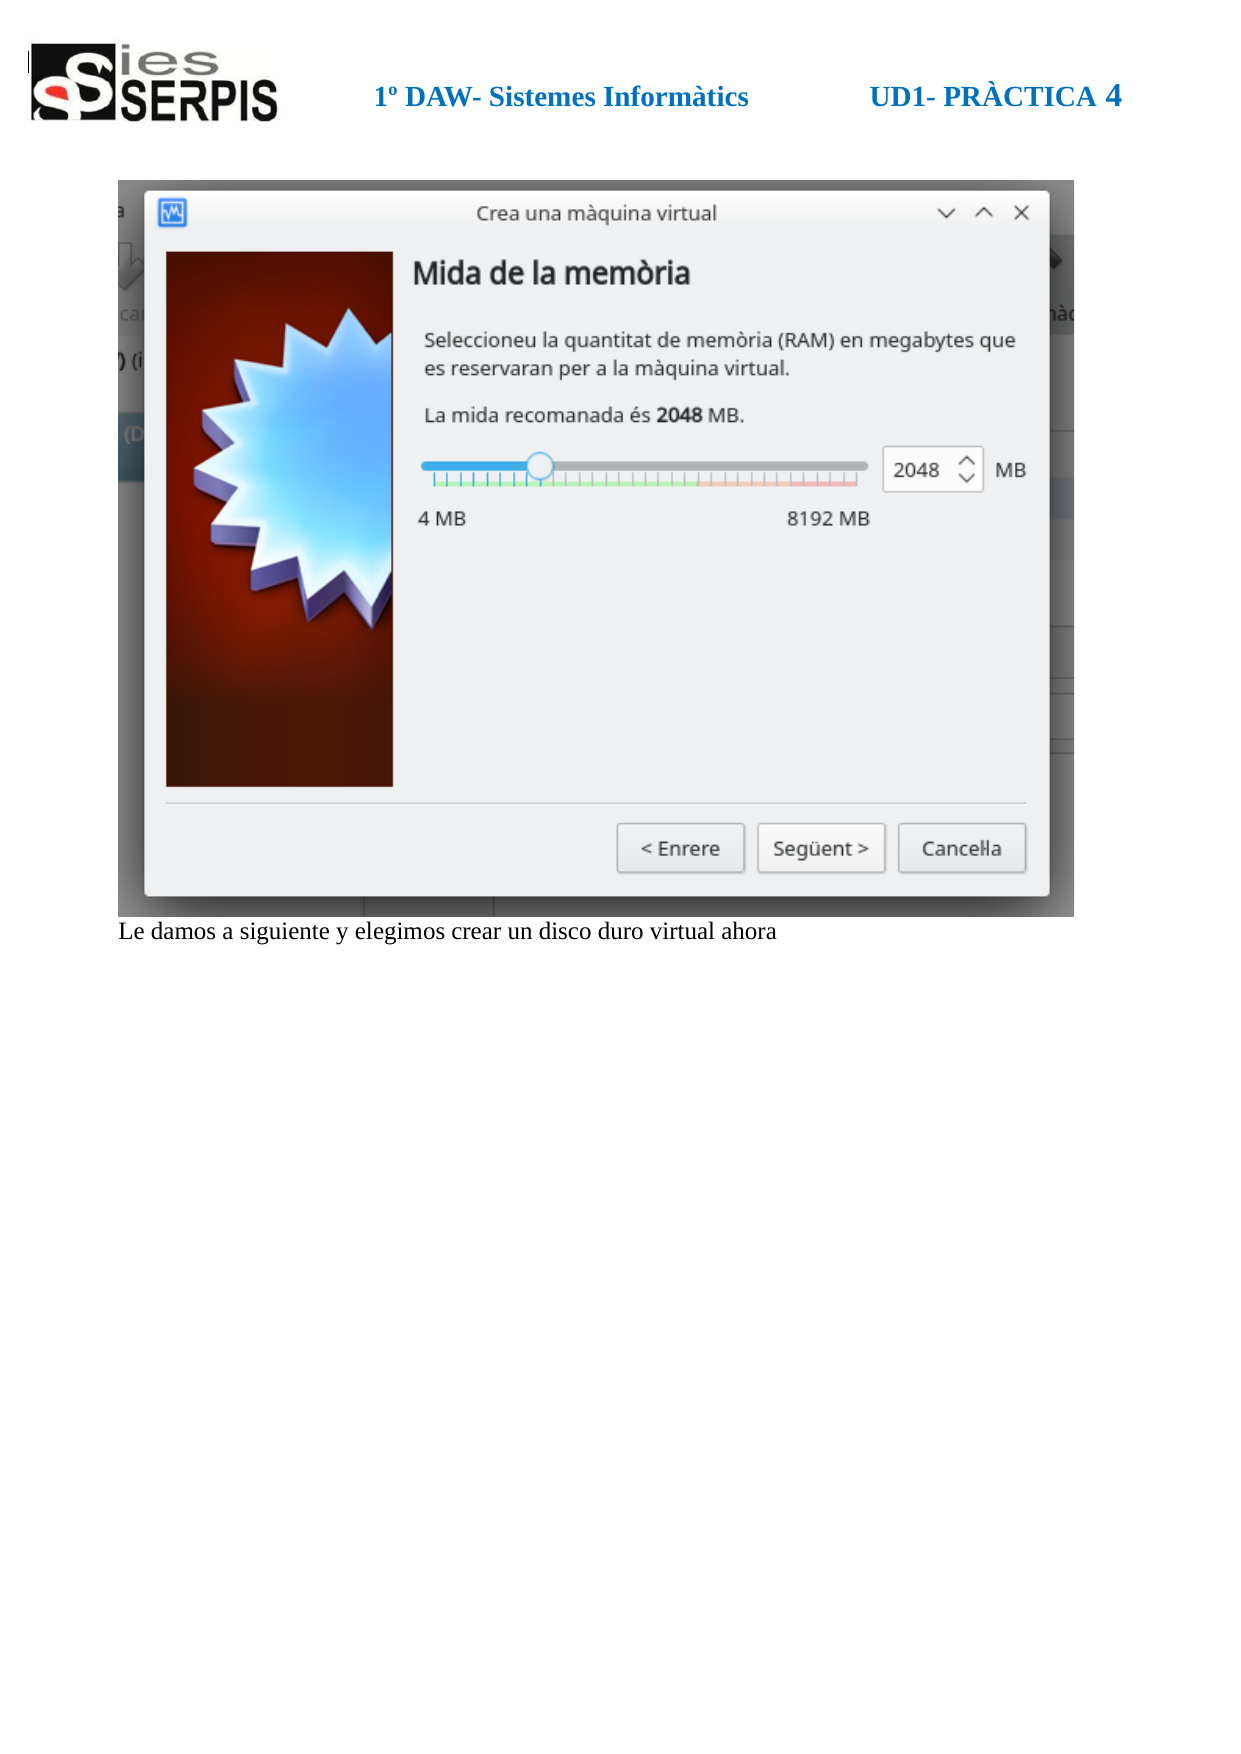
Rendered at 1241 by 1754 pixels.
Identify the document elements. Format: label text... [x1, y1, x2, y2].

text Le damos a siguiente y elegimos crear un disco duro virtual ahora [118, 440, 1122, 945]
